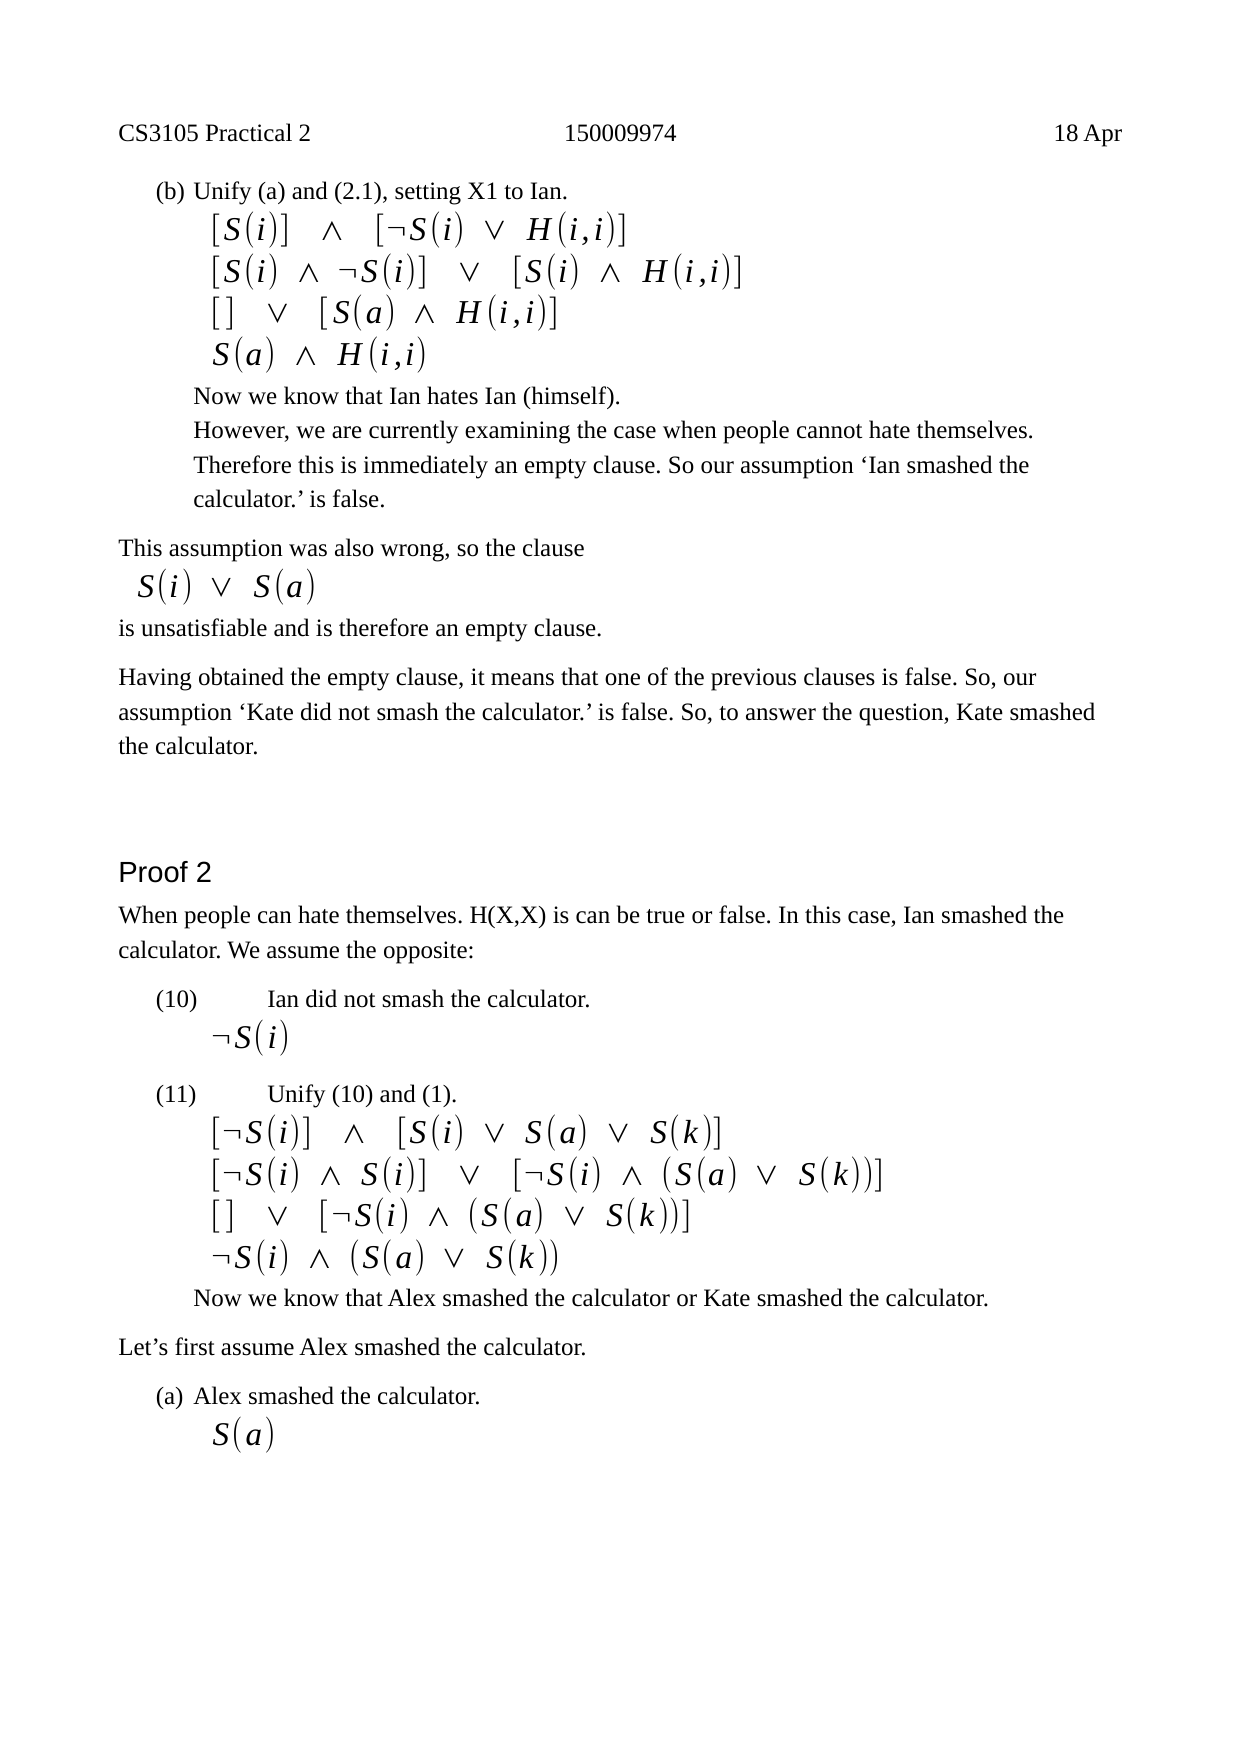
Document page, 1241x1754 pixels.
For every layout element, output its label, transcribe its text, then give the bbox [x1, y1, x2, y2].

list Unify (10) and (1). Now we know that Alex smashed the calculator or Kate smashed the calculator. [156, 1079, 1122, 1312]
text Having obtained the empty clause, it means that one of the previous clauses is false. So, our assumption ‘Kate did not smash the calculator.’ is false. So, to answer the question, Kate smashed the calculator. [118, 662, 1122, 760]
list Unify (a) and (2.1), setting X1 to Ian. Now we know that Ian hates Ian (himself). However, we are currently examining the case when people cannot hate themselves. Therefore this is immediately an empty clause. So our assumption ‘Ian smashed the calculator.’ is false. [156, 176, 1122, 513]
list Alex smashed the calculator. [156, 1381, 1122, 1456]
text When people can hate themselves. H(X,X) is can be true or false. In this case, Ian smashed the calculator. We assume the opposite: [118, 901, 1122, 964]
text This assumption was also wrong, so the clause is unsatisfiable and is therefore an empty clause. [118, 533, 1122, 642]
list Ian did not smash the calculator. [156, 984, 1122, 1058]
subtitle Proof 2 [118, 854, 1122, 888]
text Let’s first assume Alex smashed the calculator. [118, 1332, 1122, 1361]
